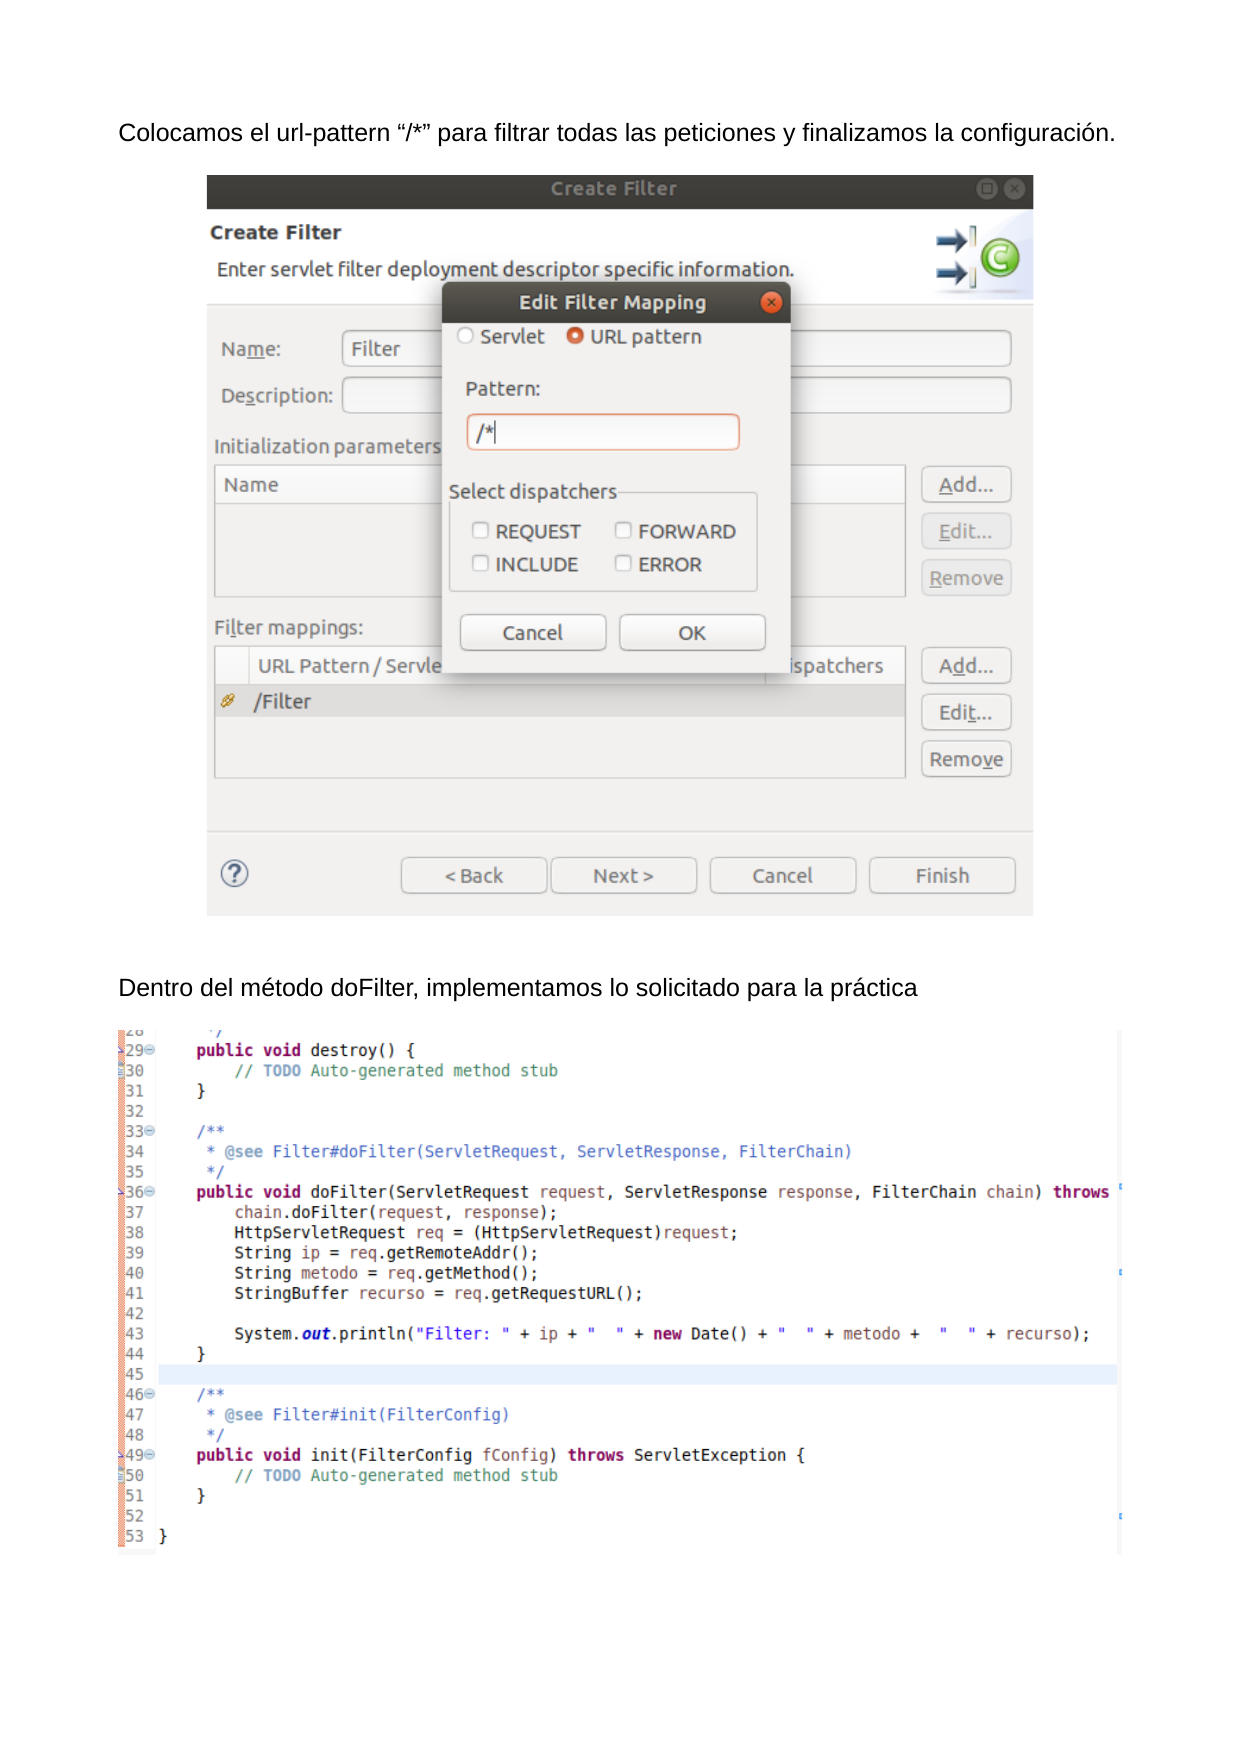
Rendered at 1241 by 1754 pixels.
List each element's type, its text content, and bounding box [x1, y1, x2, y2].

picture [118, 1030, 1123, 1555]
text Dentro del método doFilter, implementamos lo solicitado para la práctica [118, 973, 1122, 1002]
text Colocamos el url-pattern “/*” para filtrar todas las peticiones y finalizamos la configuración. [118, 118, 1122, 147]
picture [206, 175, 1034, 916]
